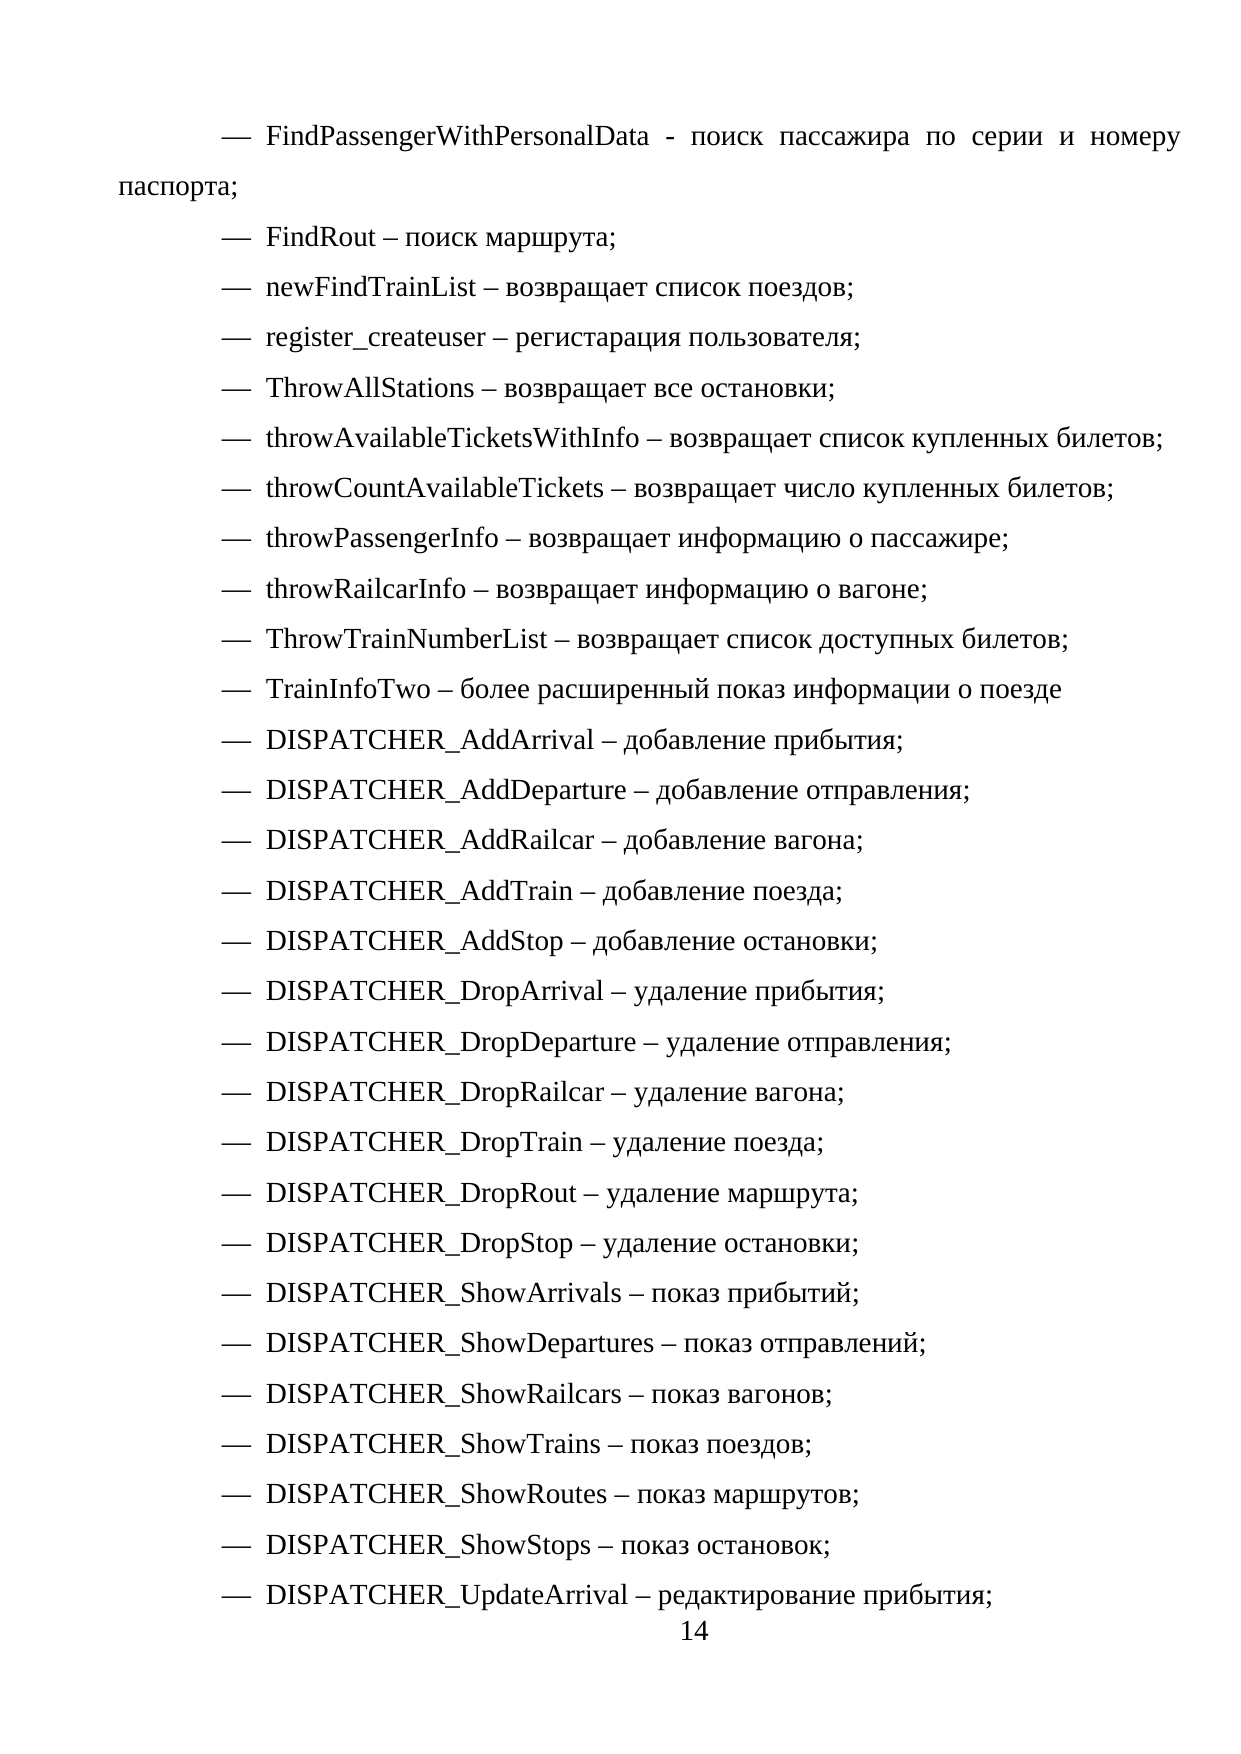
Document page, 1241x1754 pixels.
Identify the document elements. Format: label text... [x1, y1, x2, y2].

list DISPATCHER_DropRailcar – удаление вагона; [118, 1074, 1181, 1108]
list DISPATCHER_AddTrain – добавление поезда; [118, 873, 1181, 906]
list DISPATCHER_DropArrival – удаление прибытия; [118, 973, 1181, 1007]
list DISPATCHER_ShowRailcars – показ вагонов; [118, 1376, 1181, 1409]
list DISPATCHER_DropStop – удаление остановки; [118, 1225, 1181, 1258]
list throwRailcarInfo – возвращает информацию о вагоне; [118, 571, 1181, 604]
list DISPATCHER_AddArrival – добавление прибытия; [118, 722, 1181, 755]
list DISPATCHER_ShowStops – показ остановок; [118, 1527, 1181, 1560]
list TrainInfoTwo – более расширенный показ информации о поезде [118, 672, 1181, 705]
list DISPATCHER_AddStop – добавление остановки; [118, 923, 1181, 957]
list DISPATCHER_UpdateArrival – редактирование прибытия; [118, 1577, 1181, 1611]
list DISPATCHER_ShowRoutes – показ маршрутов; [118, 1477, 1181, 1510]
list throwAvailableTicketsWithInfo – возвращает список купленных билетов; [118, 420, 1181, 453]
list FindRout – поиск маршрута; [118, 219, 1181, 252]
list DISPATCHER_DropTrain – удаление поезда; [118, 1124, 1181, 1158]
list DISPATCHER_ShowArrivals – показ прибытий; [118, 1275, 1181, 1309]
list ThrowAllStations – возвращает все остановки; [118, 370, 1181, 403]
list FindPassengerWithPersonalData - поиск пассажира по серии и номеру паспорта; [118, 118, 1181, 202]
list newFindTrainList – возвращает список поездов; [118, 269, 1181, 303]
list register_createuser – регистарация пользователя; [118, 319, 1181, 353]
list DISPATCHER_DropDeparture – удаление отправления; [118, 1024, 1181, 1057]
list DISPATCHER_AddRailcar – добавление вагона; [118, 822, 1181, 856]
list throwPassengerInfo – возвращает информацию о пассажире; [118, 521, 1181, 554]
list DISPATCHER_AddDeparture – добавление отправления; [118, 772, 1181, 806]
list DISPATCHER_ShowTrains – показ поездов; [118, 1426, 1181, 1460]
list ThrowTrainNumberList – возвращает список доступных билетов; [118, 621, 1181, 655]
list throwCountAvailableTickets – возвращает число купленных билетов; [118, 470, 1181, 504]
list DISPATCHER_DropRout – удаление маршрута; [118, 1175, 1181, 1208]
list DISPATCHER_ShowDepartures – показ отправлений; [118, 1326, 1181, 1359]
